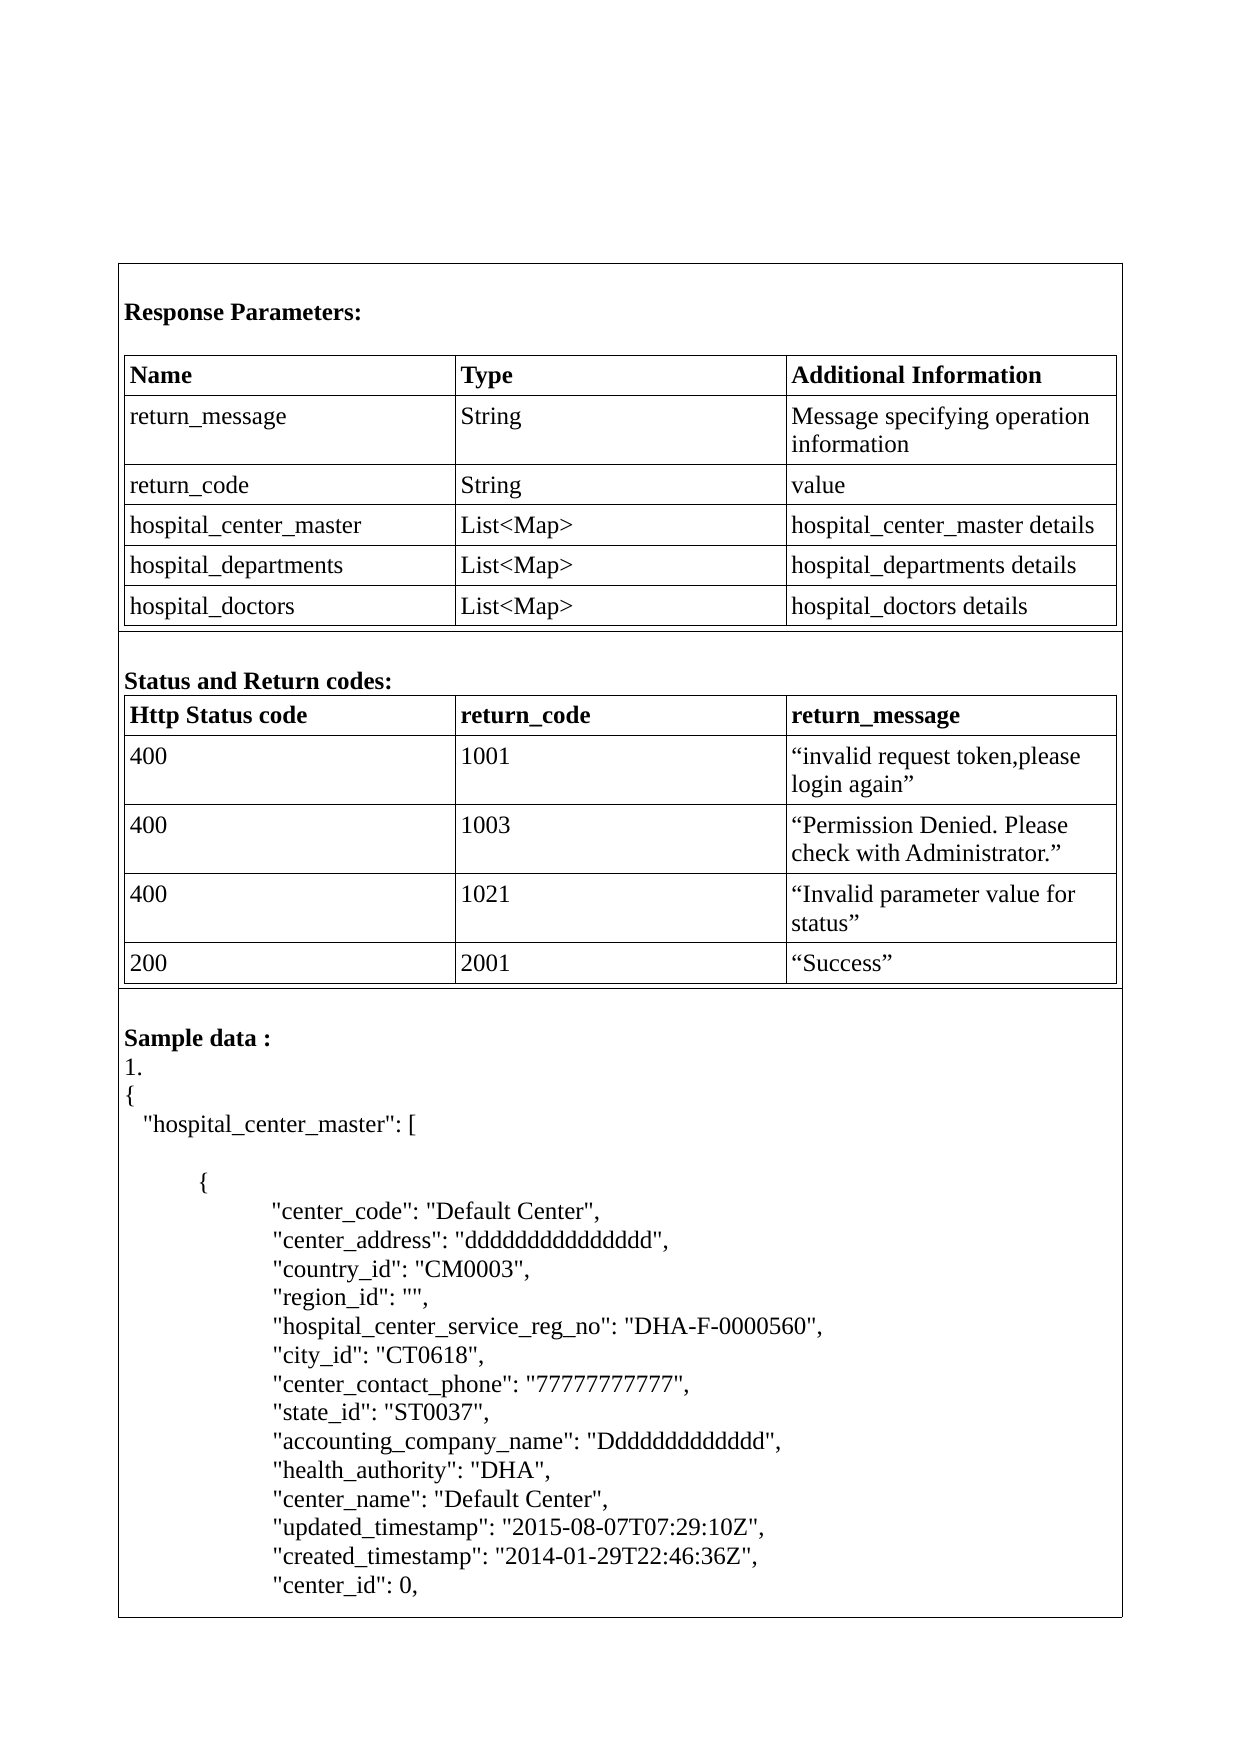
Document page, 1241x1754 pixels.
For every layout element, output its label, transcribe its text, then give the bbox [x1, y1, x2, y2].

table_header Type [456, 356, 786, 395]
table_cell Status and Return codes: [119, 632, 1122, 988]
table_cell hospital_doctors [125, 586, 455, 625]
table_header return_message [787, 696, 1116, 735]
table_cell List<Map> [456, 586, 786, 625]
table_cell 400 [125, 736, 455, 804]
table_cell “invalid request token,please login again” [787, 736, 1116, 804]
table_cell hospital_center_master [125, 505, 455, 545]
table_cell “Success” [787, 943, 1116, 982]
table_cell Message specifying operation information [787, 396, 1116, 464]
table_cell return_message [125, 396, 455, 464]
table_cell String [456, 465, 786, 504]
table_cell String [456, 396, 786, 464]
table_cell 1001 [456, 736, 786, 804]
table_cell 400 [125, 805, 455, 873]
table_cell hospital_departments details [787, 546, 1116, 585]
table_cell value [787, 465, 1116, 504]
table_cell hospital_center_master details [787, 505, 1116, 545]
table_cell return_code [125, 465, 455, 504]
table_cell hospital_doctors details [787, 586, 1116, 625]
table_cell Sample data : 1. { "hospital_center_master": [ { "center_code": "Default Center", "center_address": "ddddddddddddddd", "country_id": "CM0003", "region_id": "", "hospital_center_service_reg_no": "DHA-F-0000560", "city_id": "CT0618", "center_contact_phone": "77777777777", "state_id": "ST0037", "accounting_company_name": "Ddddddddddddd", "health_authority": "DHA", "center_name": "Default Center", "updated_timestamp": "2015-08-07T07:29:10Z", "created_timestamp": "2014-01-29T22:46:36Z", "center_id": 0, [119, 989, 1122, 1617]
table_cell 200 [125, 943, 455, 982]
table_cell “Invalid parameter value for status” [787, 874, 1116, 942]
table_cell hospital_departments [125, 546, 455, 585]
table_cell 1003 [456, 805, 786, 873]
table_header Name [125, 356, 455, 395]
table_cell List<Map> [456, 546, 786, 585]
table_cell 2001 [456, 943, 786, 982]
table_cell List<Map> [456, 505, 786, 545]
table_cell “Permission Denied. Please check with Administrator.” [787, 805, 1116, 873]
table_cell 400 [125, 874, 455, 942]
table_header return_code [456, 696, 786, 735]
table_header Additional Information [787, 356, 1116, 395]
table_header Http Status code [125, 696, 455, 735]
table_cell 1021 [456, 874, 786, 942]
table_cell Response Parameters: [119, 264, 1122, 631]
